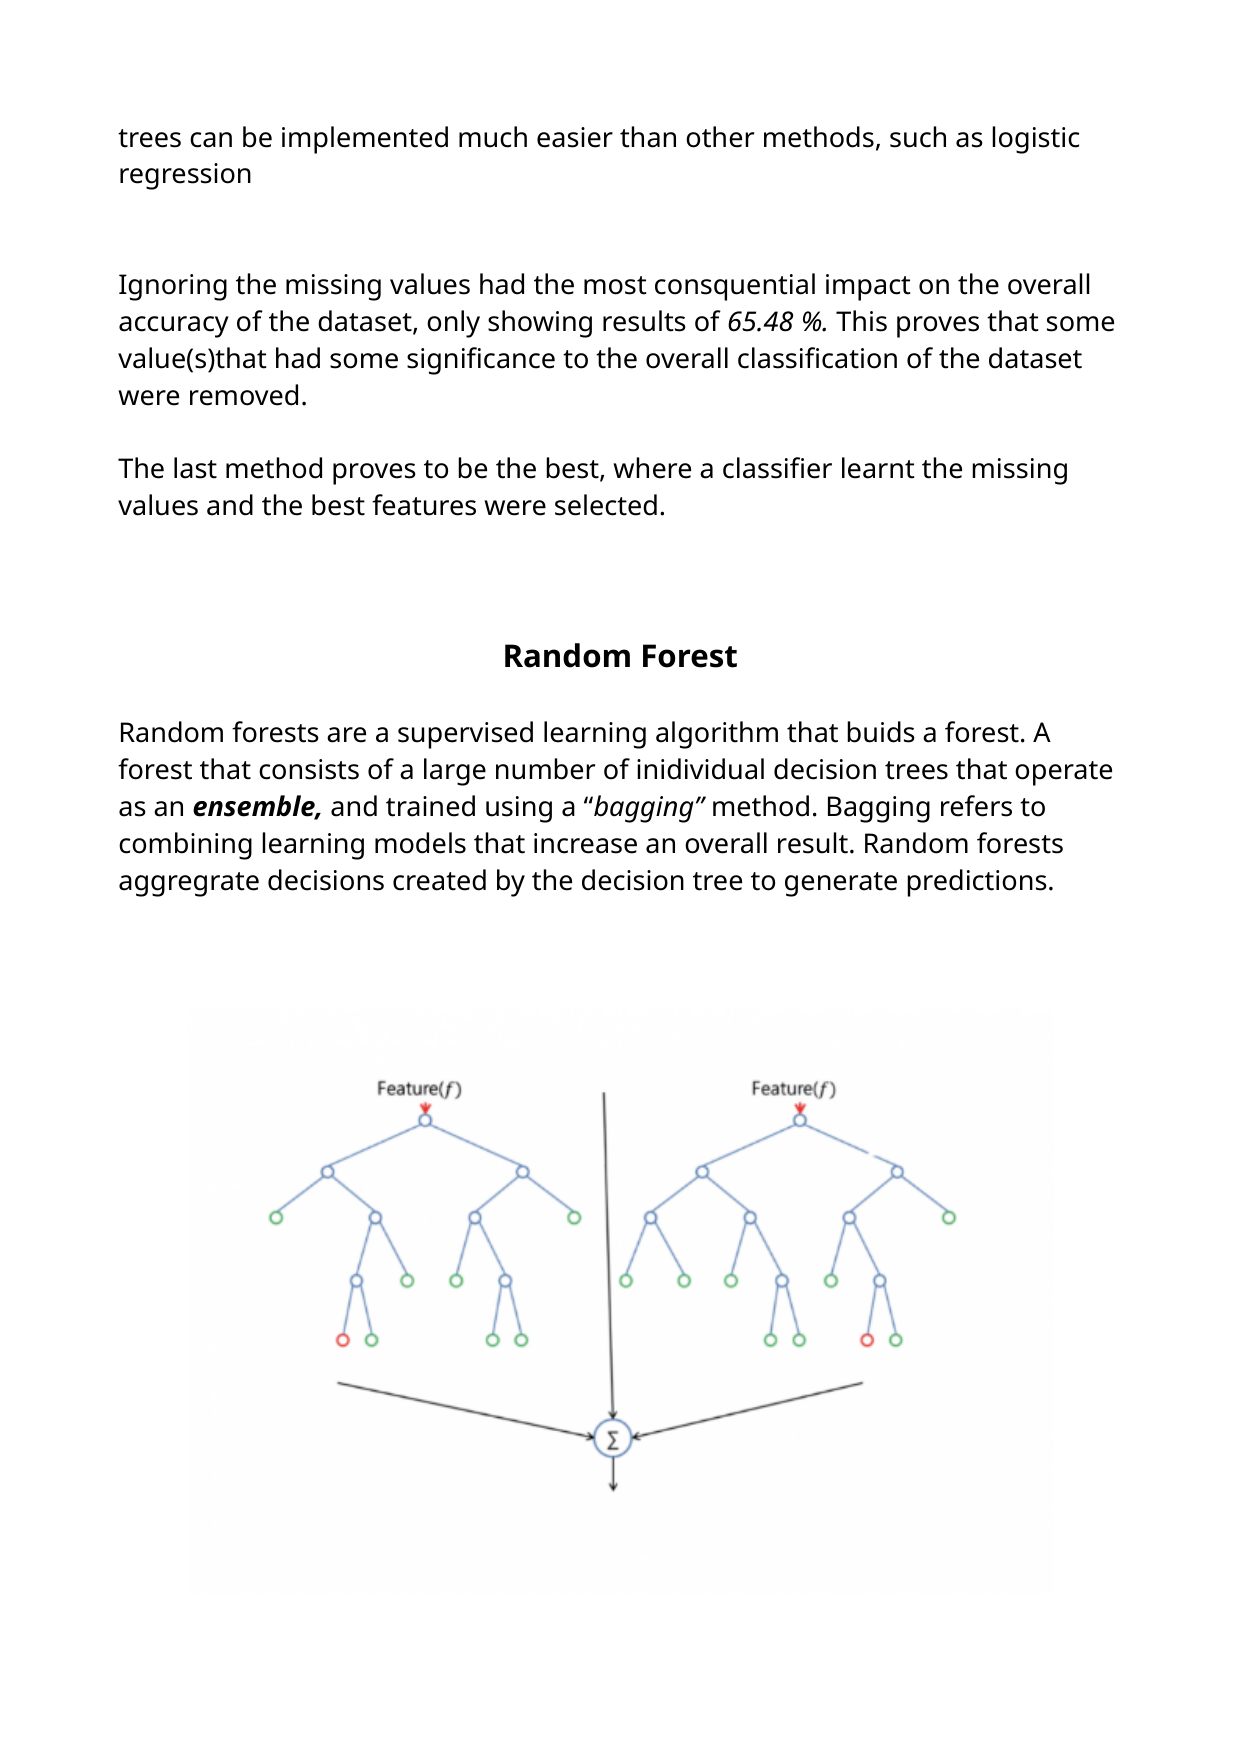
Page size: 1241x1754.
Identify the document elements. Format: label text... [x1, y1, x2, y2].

picture [186, 1008, 1054, 1594]
text Random forests are a supervised learning algorithm that buids a forest. A forest that consists of a large number of inidividual decision trees that operate as an ensemble, and trained using a “bagging” method. Bagging refers to combining learning models that increase an overall result. Random forests aggregrate decisions created by the decision tree to generate predictions. [118, 714, 1122, 898]
text trees can be implemented much easier than other methods, such as logistic regression [118, 118, 1122, 192]
text The last method proves to be the best, where a classifier learnt the missing values and the best features were selected. [118, 450, 1122, 524]
text Ignoring the missing values had the most consquential impact on the overall accuracy of the dataset, only showing results of 65.48 %. This proves that some value(s)that had some significance to the overall classification of the dataset were removed. [118, 266, 1122, 413]
text Random Forest [118, 634, 1122, 677]
